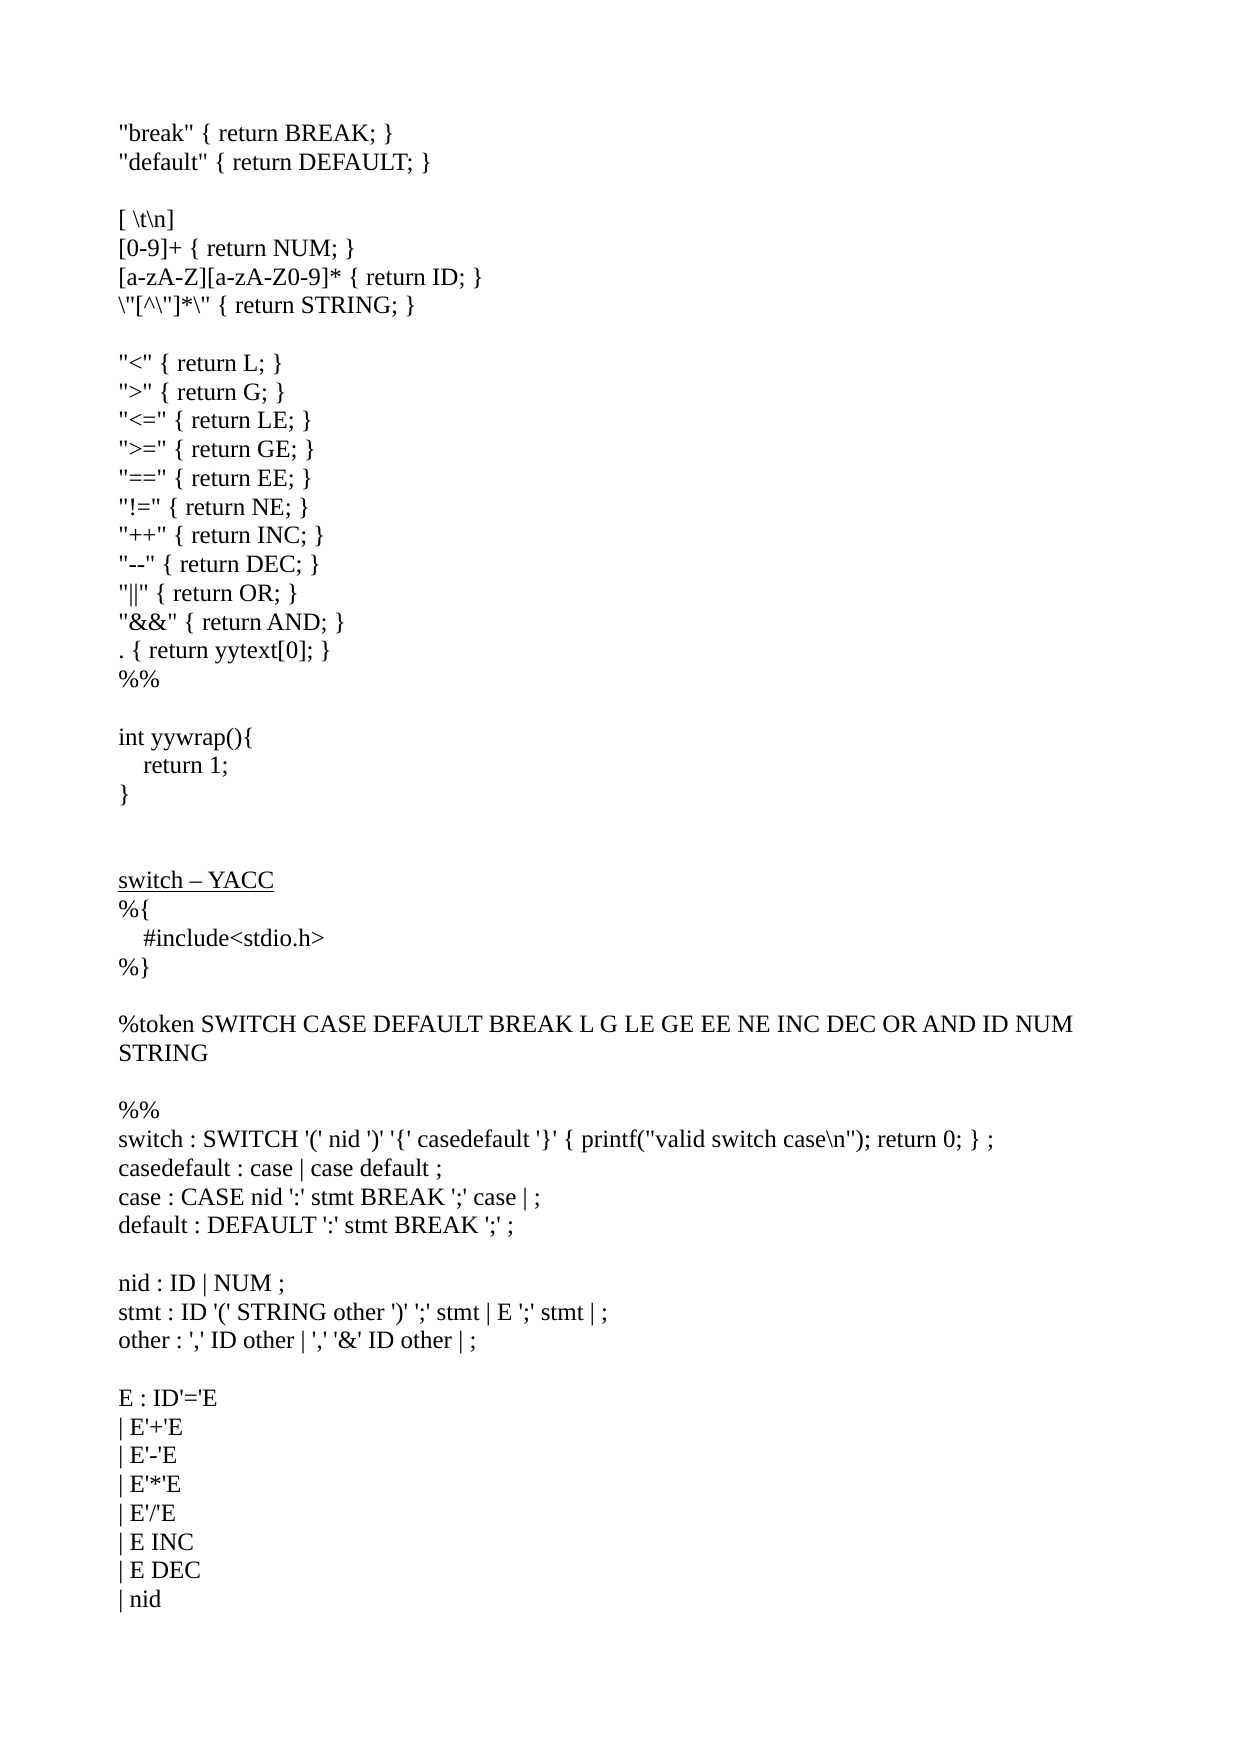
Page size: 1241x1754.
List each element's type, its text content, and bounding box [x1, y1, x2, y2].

text "default" { return DEFAULT; } [118, 147, 1122, 176]
text "==" { return EE; } [118, 463, 1122, 492]
text "||" { return OR; } [118, 578, 1122, 607]
text "<" { return L; } [118, 348, 1122, 377]
text ">=" { return GE; } [118, 434, 1122, 463]
text switch : SWITCH '(' nid ')' '{' casedefault '}' { printf("valid switch case\n"); return 0; } ; [118, 1124, 1122, 1153]
text %} [118, 952, 1122, 981]
text [ \t\n] [118, 204, 1122, 233]
text switch – YACC [118, 866, 1122, 894]
text } [118, 779, 1122, 808]
text | E'*'E [118, 1469, 1122, 1498]
text [0-9]+ { return NUM; } [118, 233, 1122, 262]
text "<=" { return LE; } [118, 406, 1122, 434]
text int yywrap(){ [118, 722, 1122, 751]
text "--" { return DEC; } [118, 549, 1122, 578]
text \"[^\"]*\" { return STRING; } [118, 291, 1122, 319]
text [a-zA-Z][a-zA-Z0-9]* { return ID; } [118, 262, 1122, 291]
text "++" { return INC; } [118, 521, 1122, 549]
text "&&" { return AND; } [118, 607, 1122, 636]
text %{ [118, 894, 1122, 923]
text nid : ID | NUM ; [118, 1268, 1122, 1297]
text default : DEFAULT ':' stmt BREAK ';' ; [118, 1211, 1122, 1239]
text | E'+'E [118, 1412, 1122, 1441]
text "!=" { return NE; } [118, 492, 1122, 521]
text | E'/'E [118, 1498, 1122, 1527]
text | E DEC [118, 1556, 1122, 1584]
text %% [118, 1096, 1122, 1124]
text | nid [118, 1584, 1122, 1613]
text other : ',' ID other | ',' '&' ID other | ; [118, 1326, 1122, 1354]
text E : ID'='E [118, 1383, 1122, 1412]
text casedefault : case | case default ; [118, 1153, 1122, 1182]
text #include<stdio.h> [118, 923, 1122, 952]
text case : CASE nid ':' stmt BREAK ';' case | ; [118, 1182, 1122, 1211]
text ">" { return G; } [118, 377, 1122, 406]
text | E'-'E [118, 1441, 1122, 1469]
text %% [118, 664, 1122, 693]
text . { return yytext[0]; } [118, 636, 1122, 664]
text | E INC [118, 1527, 1122, 1556]
text "break" { return BREAK; } [118, 118, 1122, 147]
text stmt : ID '(' STRING other ')' ';' stmt | E ';' stmt | ; [118, 1297, 1122, 1326]
text %token SWITCH CASE DEFAULT BREAK L G LE GE EE NE INC DEC OR AND ID NUM STRING [118, 1009, 1122, 1067]
text return 1; [118, 751, 1122, 779]
